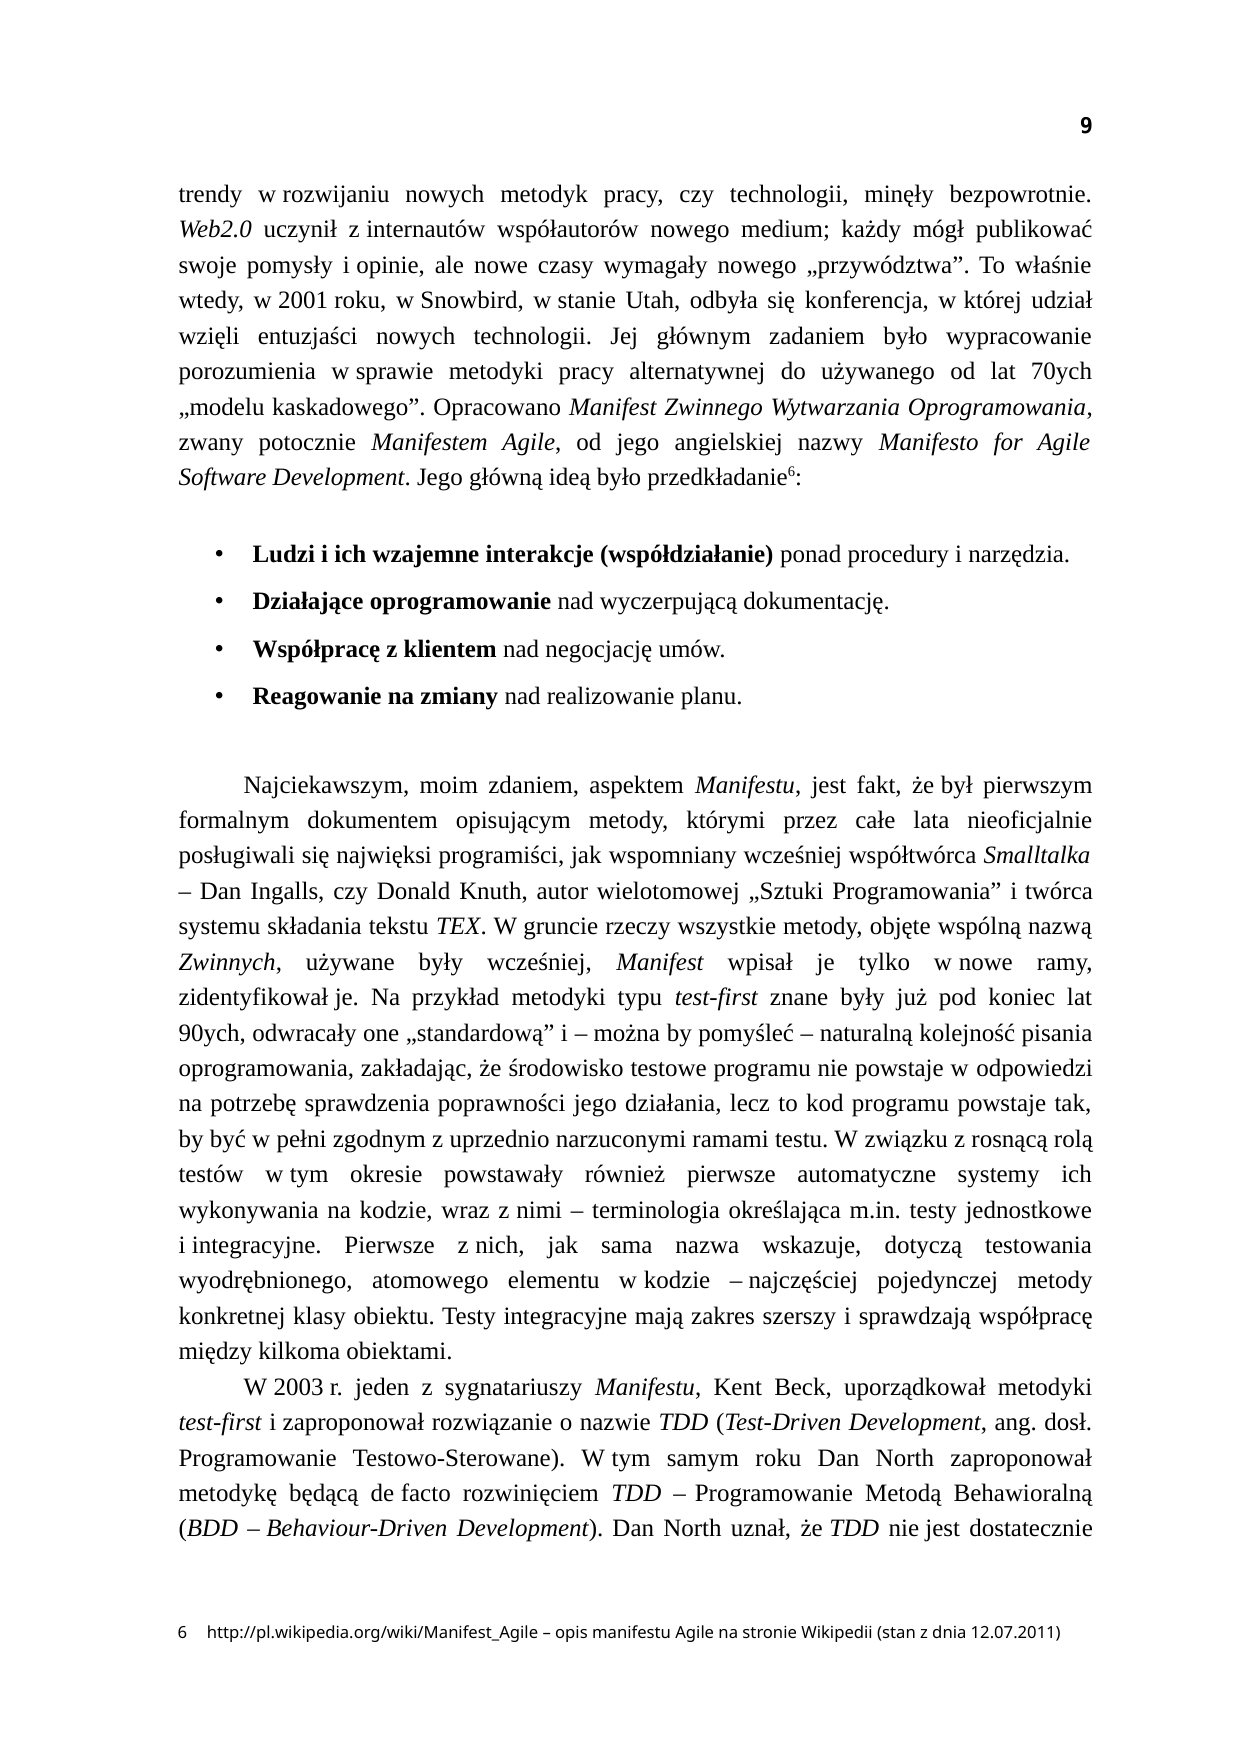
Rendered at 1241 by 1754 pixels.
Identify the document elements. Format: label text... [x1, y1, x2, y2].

text W 2003 r. jeden z sygnatariuszy Manifestu, Kent Beck, uporządkował metodyki test-first i zaproponował rozwiązanie o nazwie TDD (Test-Driven Development, ang. dosł. Programowanie Testowo-Sterowane). W tym samym roku Dan North zaproponował metodykę będącą de facto rozwinięciem TDD – Programowanie Metodą Behawioralną (BDD – Behaviour-Driven Development). Dan North uznał, że TDD nie jest dostatecznie intuicyjne, nie istnieją wskazówki co testować, jak szczegółowo i kiedy uznać, że test zakończył się pełnym sukcesem. BDD miało rozwiązać ten problem – jego głównym założeniem jest tworzenie oprogramowania w oparciu nie o suche techniczne testy, ale „scenariusze” przewidujące możliwie jak najdokładniej wszelkie zachowania użytkownika aplikacji, zwłaszcza jego pomyłki i próby uzyskania niedozwolonego dostępu. Takie postępowanie wykracza poza ramy technicznego i technologicznego zarządzania aplikacją – duży nacisk kładzie na komunikację między osobami odpowiedzialnymi za projektowanie funkcjonalności (kierownikami projektu), a tymi odpowiadającymi za implementację (programistami). BDD w istocie jest filozofią, której celem jest kierowanie całością rozwoju programu, umożliwienie zleceniodawcom współpracy ze zleceniobiorcą przy całkowitym odrzuceniu sztywnych ram dokumentacji – jest więc kompleksowym rozwiązaniem, wpisującym się w wizję wytwarzania oprogramowania Zwinnego. Postuluje, wobec tego, o utworzenie języka pośredniego, między językiem biznesowym (dokumentacji, którą całkowicie odrzucono) i technicznym (który dla filozofii nie jest istotny). [178, 1367, 1093, 1544]
list Współpracę z klientem nad negocjację umów. [215, 629, 1093, 664]
list Ludzi i ich wzajemne interakcje (współdziałanie) ponad procedury i narzędzia. [215, 534, 1093, 569]
list Reagowanie na zmiany nad realizowanie planu. [215, 676, 1093, 711]
text Najciekawszym, moim zdaniem, aspektem Manifestu, jest fakt, że był pierwszym formalnym dokumentem opisującym metody, którymi przez całe lata nieoficjalnie posługiwali się najwięksi programiści, jak wspomniany wcześniej współtwórca Smalltalka – Dan Ingalls, czy Donald Knuth, autor wielotomowej „Sztuki Programowania” i twórca systemu składania tekstu TEX. W gruncie rzeczy wszystkie metody, objęte wspólną nazwą Zwinnych, używane były wcześniej, Manifest wpisał je tylko w nowe ramy, zidentyfikował je. Na przykład metodyki typu test-first znane były już pod koniec lat 90ych, odwracały one „standardową” i – można by pomyśleć – naturalną kolejność pisania oprogramowania, zakładając, że środowisko testowe programu nie powstaje w odpowiedzi na potrzebę sprawdzenia poprawności jego działania, lecz to kod programu powstaje tak, by być w pełni zgodnym z uprzednio narzuconymi ramami testu. W związku z rosnącą rolą testów w tym okresie powstawały również pierwsze automatyczne systemy ich wykonywania na kodzie, wraz z nimi – terminologia określająca m.in. testy jednostkowe i integracyjne. Pierwsze z nich, jak sama nazwa wskazuje, dotyczą testowania wyodrębnionego, atomowego elementu w kodzie – najczęściej pojedynczej metody konkretnej klasy obiektu. Testy integracyjne mają zakres szerszy i sprawdzają współpracę między kilkoma obiektami. [178, 765, 1093, 1367]
list Działające oprogramowanie nad wyczerpującą dokumentację. [215, 581, 1093, 617]
text http://pl.wikipedia.org/wiki/Manifest_Agile – opis manifestu Agile na stronie Wikipedii (stan z dnia 12.07.2011) [177, 1621, 1093, 1643]
text trendy w rozwijaniu nowych metodyk pracy, czy technologii, minęły bezpowrotnie. Web2.0 uczynił z internautów współautorów nowego medium; każdy mógł publikować swoje pomysły i opinie, ale nowe czasy wymagały nowego „przywództwa”. To właśnie wtedy, w 2001 roku, w Snowbird, w stanie Utah, odbyła się konferencja, w której udział wzięli entuzjaści nowych technologii. Jej głównym zadaniem było wypracowanie porozumienia w sprawie metodyki pracy alternatywnej do używanego od lat 70ych „modelu kaskadowego”. Opracowano Manifest Zwinnego Wytwarzania Oprogramowania, zwany potocznie Manifestem Agile, od jego angielskiej nazwy Manifesto for Agile Software Development. Jego główną ideą było przedkładanie: [178, 174, 1093, 493]
